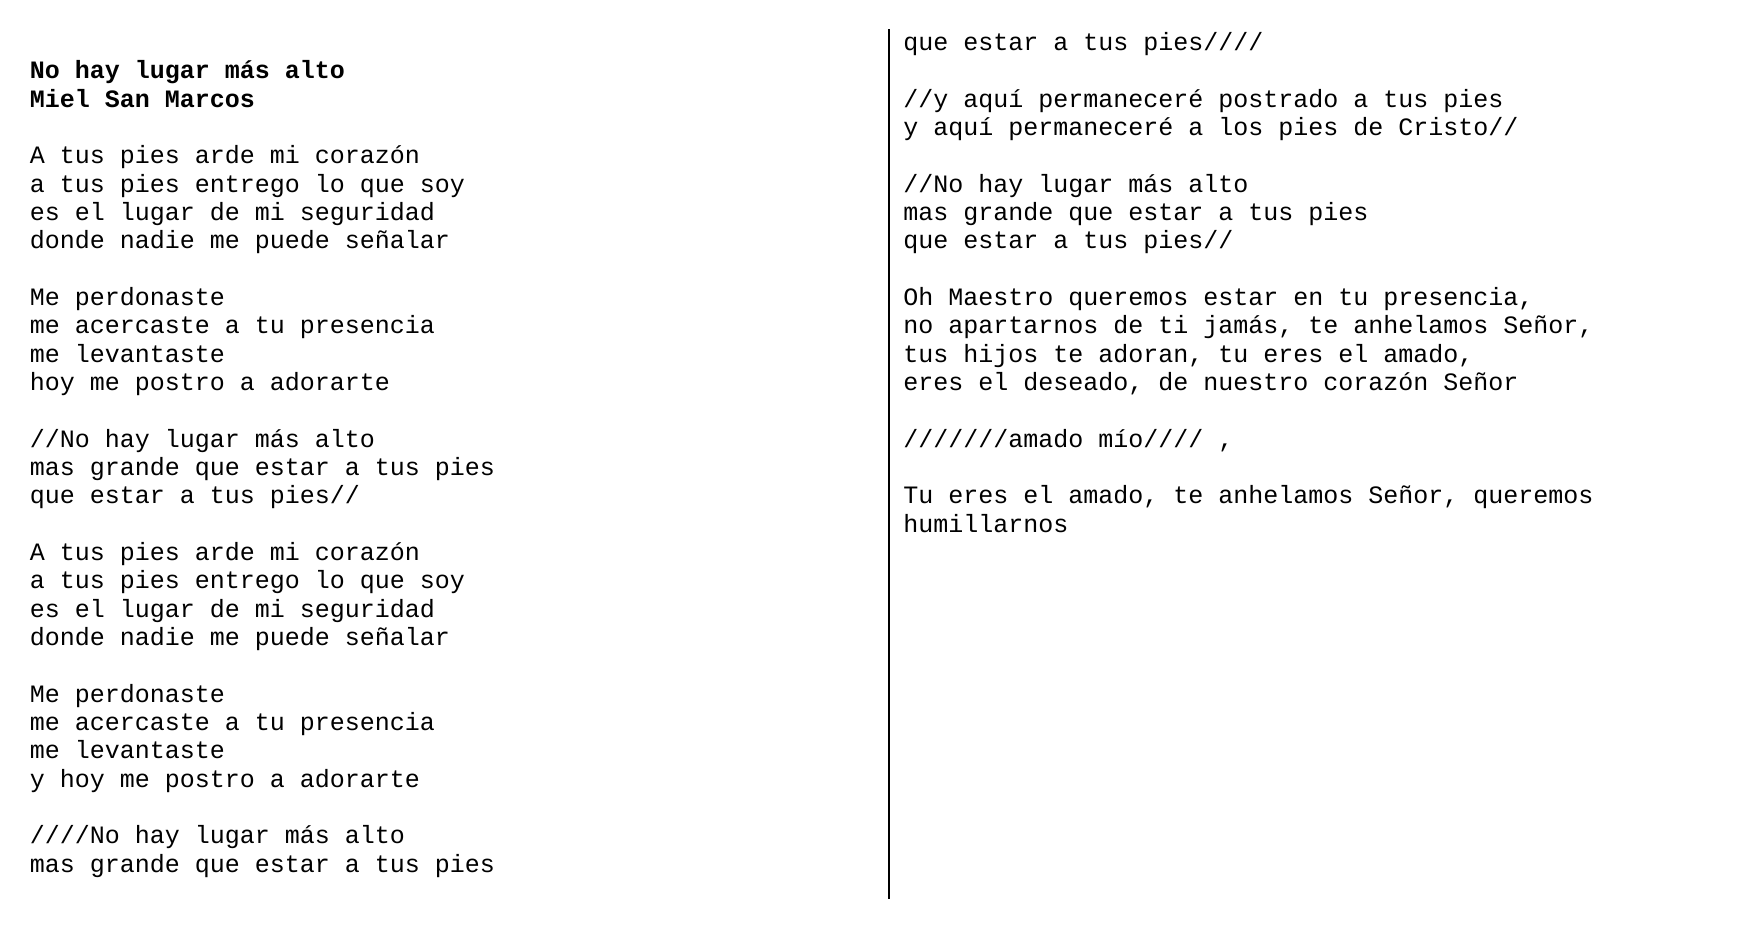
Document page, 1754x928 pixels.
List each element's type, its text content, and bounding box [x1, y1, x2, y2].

text es el lugar de mi seguridad [29, 199, 874, 228]
text donde nadie me puede señalar [29, 624, 874, 653]
text tus hijos te adoran, tu eres el amado, [903, 341, 1724, 369]
text mas grande que estar a tus pies [903, 199, 1724, 228]
text a tus pies entrego lo que soy [29, 568, 874, 596]
text y hoy me postro a adorarte [29, 766, 874, 794]
text mas grande que estar a tus pies [29, 454, 874, 483]
text hoy me postro a adorarte [29, 369, 874, 398]
text Miel San Marcos [29, 86, 874, 114]
text No hay lugar más alto [29, 58, 874, 86]
text es el lugar de mi seguridad [29, 596, 874, 624]
text Oh Maestro queremos estar en tu presencia, [903, 284, 1724, 313]
text me levantaste [29, 341, 874, 369]
text me acercaste a tu presencia [29, 709, 874, 738]
text Me perdonaste [29, 284, 874, 313]
text a tus pies entrego lo que soy [29, 171, 874, 199]
text que estar a tus pies// [29, 483, 874, 511]
text ////No hay lugar más alto [29, 823, 874, 851]
text que estar a tus pies//// [903, 29, 1724, 58]
text Me perdonaste [29, 681, 874, 709]
text ///////amado mío//// , [903, 426, 1724, 454]
text A tus pies arde mi corazón [29, 143, 874, 171]
text donde nadie me puede señalar [29, 228, 874, 256]
text //No hay lugar más alto [903, 171, 1724, 199]
text //No hay lugar más alto [29, 426, 874, 454]
text que estar a tus pies// [903, 228, 1724, 256]
text no apartarnos de ti jamás, te anhelamos Señor, [903, 313, 1724, 341]
text eres el deseado, de nuestro corazón Señor [903, 369, 1724, 398]
text me levantaste [29, 738, 874, 766]
text y aquí permaneceré a los pies de Cristo// [903, 114, 1724, 143]
text me acercaste a tu presencia [29, 313, 874, 341]
text Tu eres el amado, te anhelamos Señor, queremos humillarnos [903, 483, 1724, 539]
text mas grande que estar a tus pies [29, 851, 874, 879]
text A tus pies arde mi corazón [29, 539, 874, 568]
text //y aquí permaneceré postrado a tus pies [903, 86, 1724, 114]
